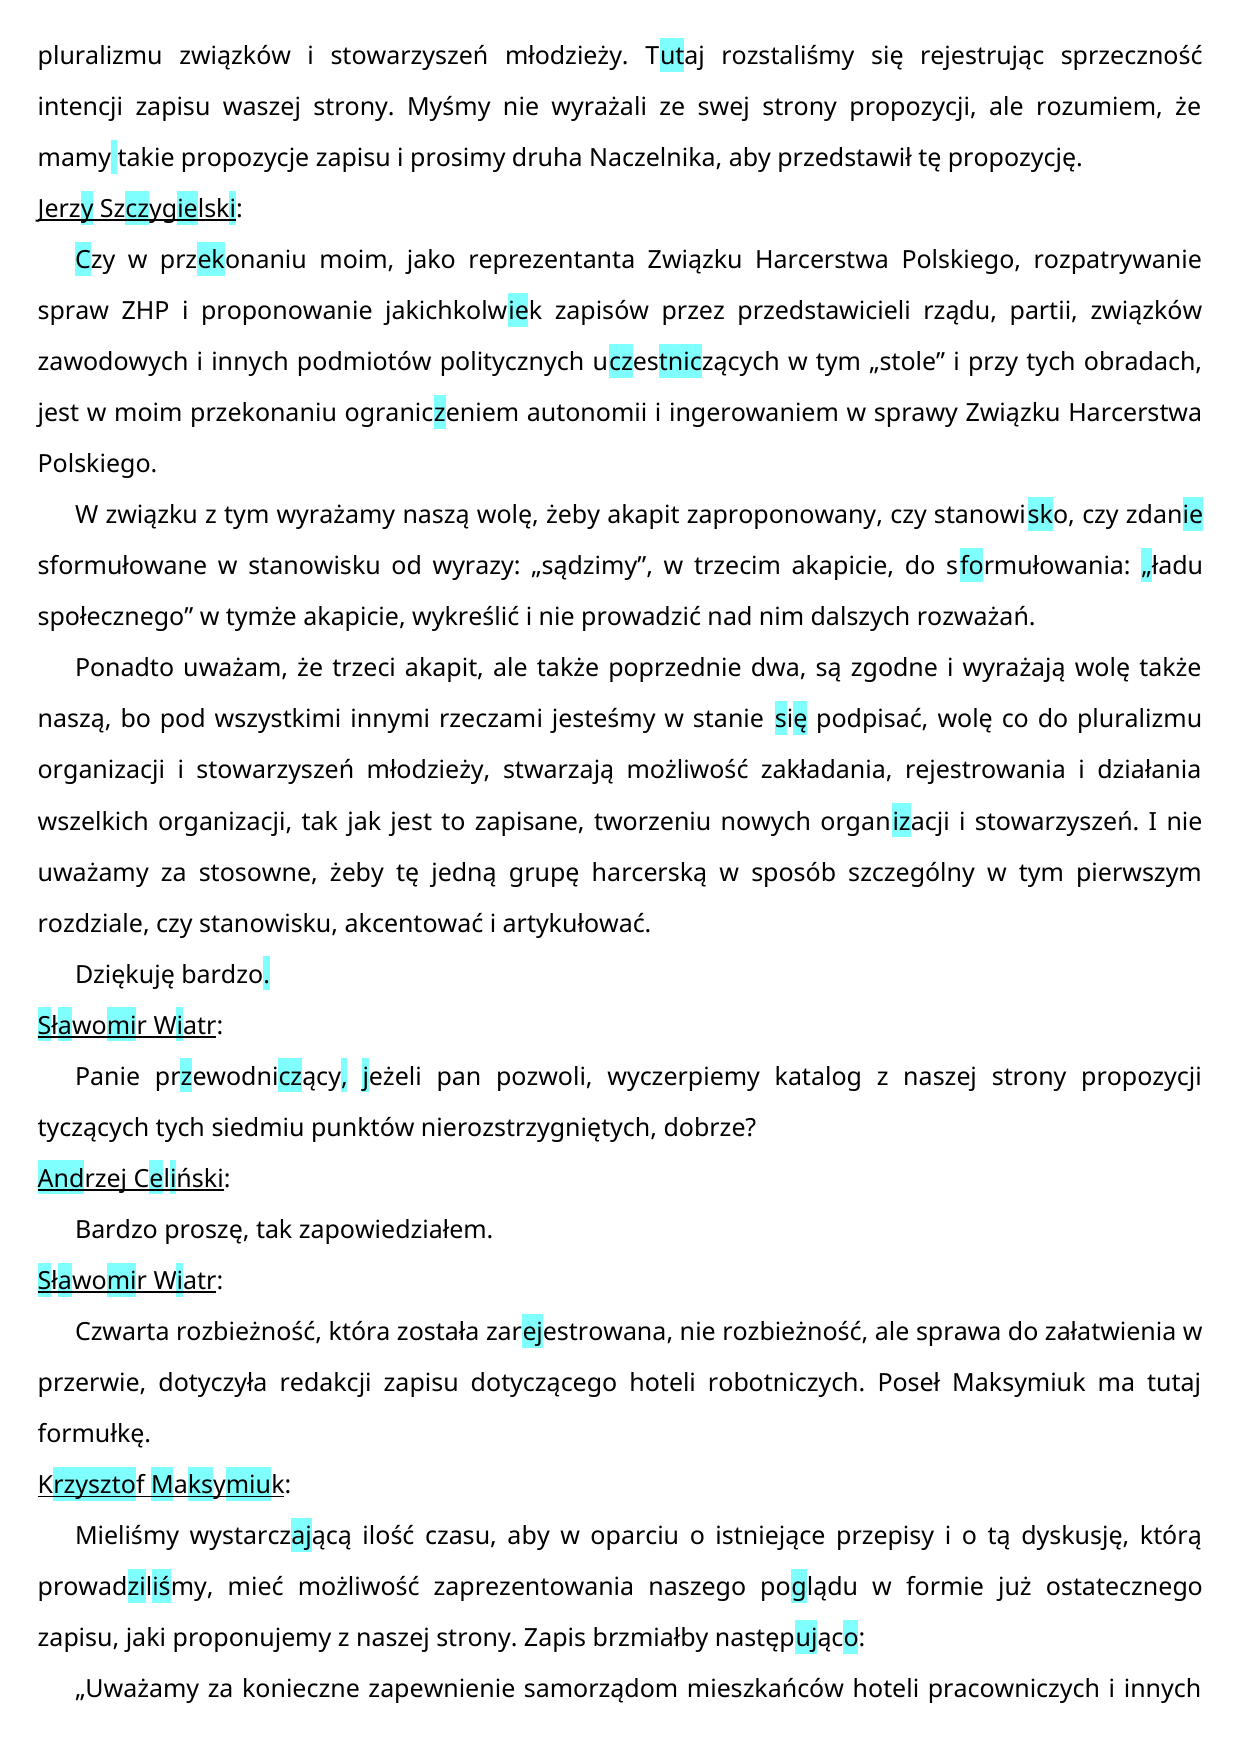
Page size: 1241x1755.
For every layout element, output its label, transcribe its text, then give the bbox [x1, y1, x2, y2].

text Panie przewodniczący, jeżeli pan pozwoli, wyczerpiemy katalog z naszej strony propozycji tyczących tych siedmiu punktów nierozstrzygniętych, dobrze? [37, 1058, 1203, 1143]
text Andrzej Celiński: [37, 1160, 1203, 1194]
text Dziękuję bardzo. [37, 956, 1203, 990]
text Czwarta rozbieżność, która została zarejestrowana, nie rozbieżność, ale sprawa do załatwienia w przerwie, dotyczyła redakcji zapisu dotyczącego hoteli robotniczych. Poseł Maksymiuk ma tutaj formułkę. [37, 1313, 1203, 1450]
text Krzysztof Maksymiuk: [37, 1467, 1203, 1501]
text Sławomir Wiatr: [37, 1007, 1203, 1041]
text Mieliśmy wystarczającą ilość czasu, aby w oparciu o istniejące przepisy i o tą dyskusję, którą prowadziliśmy, mieć możliwość zaprezentowania naszego poglądu w formie już ostatecznego zapisu, jaki proponujemy z naszej strony. Zapis brzmiałby następująco: [37, 1518, 1203, 1654]
text Ponadto uważam, że trzeci akapit, ale także poprzednie dwa, są zgodne i wyrażają wolę także naszą, bo pod wszystkimi innymi rzeczami jesteśmy w stanie się podpisać, wolę co do pluralizmu organizacji i stowarzyszeń młodzieży, stwarzają możliwość zakładania, rejestrowania i działania wszelkich organizacji, tak jak jest to zapisane, tworzeniu nowych organizacji i stowarzyszeń. I nie uważamy za stosowne, żeby tę jedną grupę harcerską w sposób szczególny w tym pierwszym rozdziale, czy stanowisku, akcentować i artykułować. [37, 650, 1203, 939]
text W związku z tym wyrażamy naszą wolę, żeby akapit zaproponowany, czy stanowisko, czy zdanie sformułowane w stanowisku od wyrazy: „sądzimy”, w trzecim akapicie, do sformułowania: „ładu społecznego” w tymże akapicie, wykreślić i nie prowadzić nad nim dalszych rozważań. [37, 497, 1203, 633]
text Czy w przekonaniu moim, jako reprezentanta Związku Harcerstwa Polskiego, rozpatrywanie spraw ZHP i proponowanie jakichkolwiek zapisów przez przedstawicieli rządu, partii, związków zawodowych i innych podmiotów politycznych uczestniczących w tym „stole” i przy tych obradach, jest w moim przekonaniu ograniczeniem autonomii i ingerowaniem w sprawy Związku Harcerstwa Polskiego. [37, 242, 1203, 480]
text „Uważamy za konieczne zapewnienie samorządom mieszkańców hoteli pracowniczych i innych [37, 1671, 1203, 1705]
text pluralizmu związków i stowarzyszeń młodzieży. Tutaj rozstaliśmy się rejestrując sprzeczność intencji zapisu waszej strony. Myśmy nie wyrażali ze swej strony propozycji, ale rozumiem, że mamy takie propozycje zapisu i prosimy druha Naczelnika, aby przedstawił tę propozycję. [37, 37, 1203, 174]
text Jerzy Szczygielski: [37, 191, 1203, 225]
text Bardzo proszę, tak zapowiedziałem. [37, 1211, 1203, 1246]
text Sławomir Wiatr: [37, 1262, 1203, 1297]
